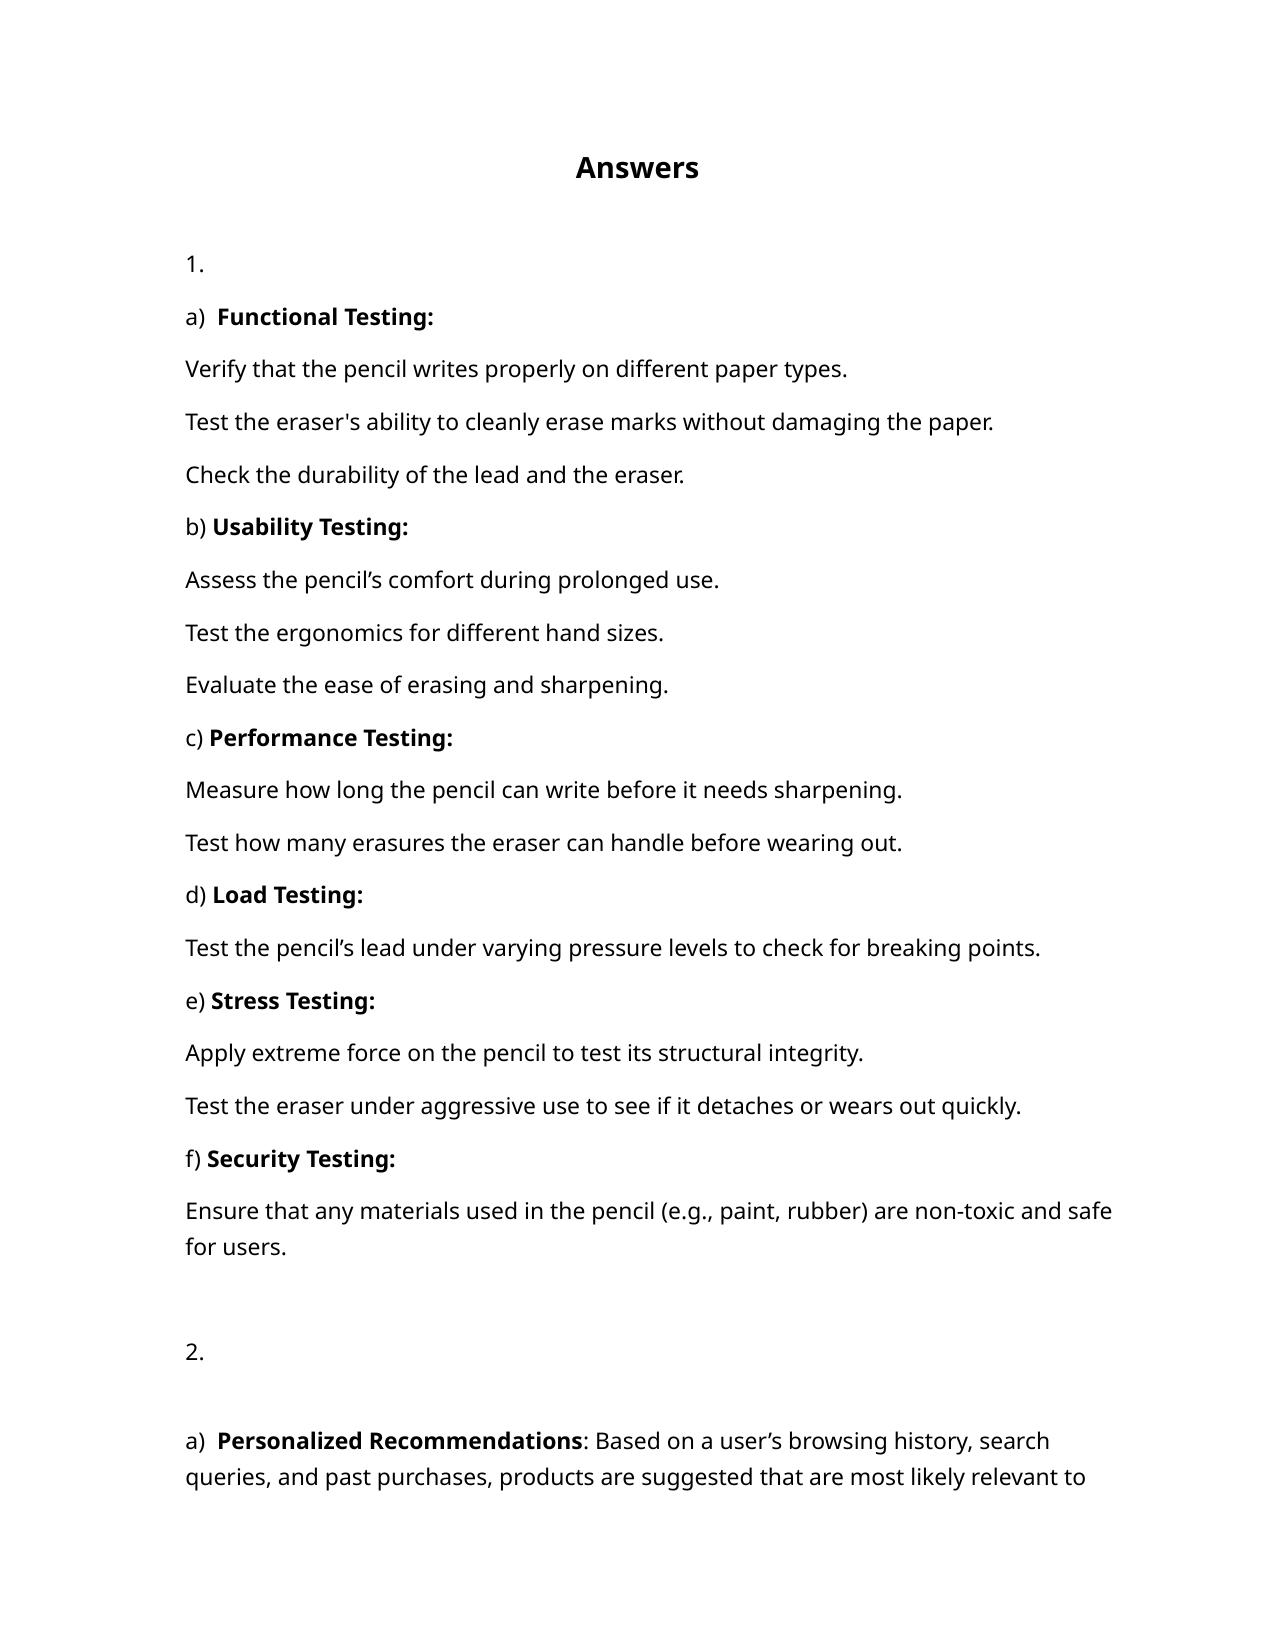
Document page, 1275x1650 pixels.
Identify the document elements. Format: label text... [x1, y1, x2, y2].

text Check the durability of the lead and the eraser. [185, 459, 1127, 490]
text Test the eraser under aggressive use to see if it detaches or wears out quickly. [185, 1090, 1127, 1121]
text Evaluate the ease of erasing and sharpening. [185, 669, 1127, 700]
text c) Performance Testing: [185, 722, 1127, 753]
text Answers [148, 148, 1127, 226]
text Test the eraser's ability to cleanly erase marks without damaging the paper. [185, 406, 1127, 437]
text Ensure that any materials used in the pencil (e.g., paint, rubber) are non-toxic and safe for users. [185, 1195, 1127, 1262]
text Verify that the pencil writes properly on different paper types. [185, 353, 1127, 385]
text Apply extreme force on the pencil to test its structural integrity. [185, 1037, 1127, 1068]
text e) Stress Testing: [185, 985, 1127, 1016]
text Test the pencil’s lead under varying pressure levels to check for breaking points. [185, 932, 1127, 963]
text Assess the pencil’s comfort during prolonged use. [185, 564, 1127, 595]
text f) Security Testing: [185, 1142, 1127, 1174]
text b) Usability Testing: [185, 511, 1127, 542]
text Measure how long the pencil can write before it needs sharpening. [185, 774, 1127, 806]
text a) Personalized Recommendations: Based on a user’s browsing history, search queries, and past purchases, products are suggested that are most likely relevant to [185, 1389, 1127, 1492]
text Test how many erasures the eraser can handle before wearing out. [185, 827, 1127, 858]
text Test the ergonomics for different hand sizes. [185, 616, 1127, 648]
text d) Load Testing: [185, 879, 1127, 911]
text a) Functional Testing: [185, 301, 1127, 332]
